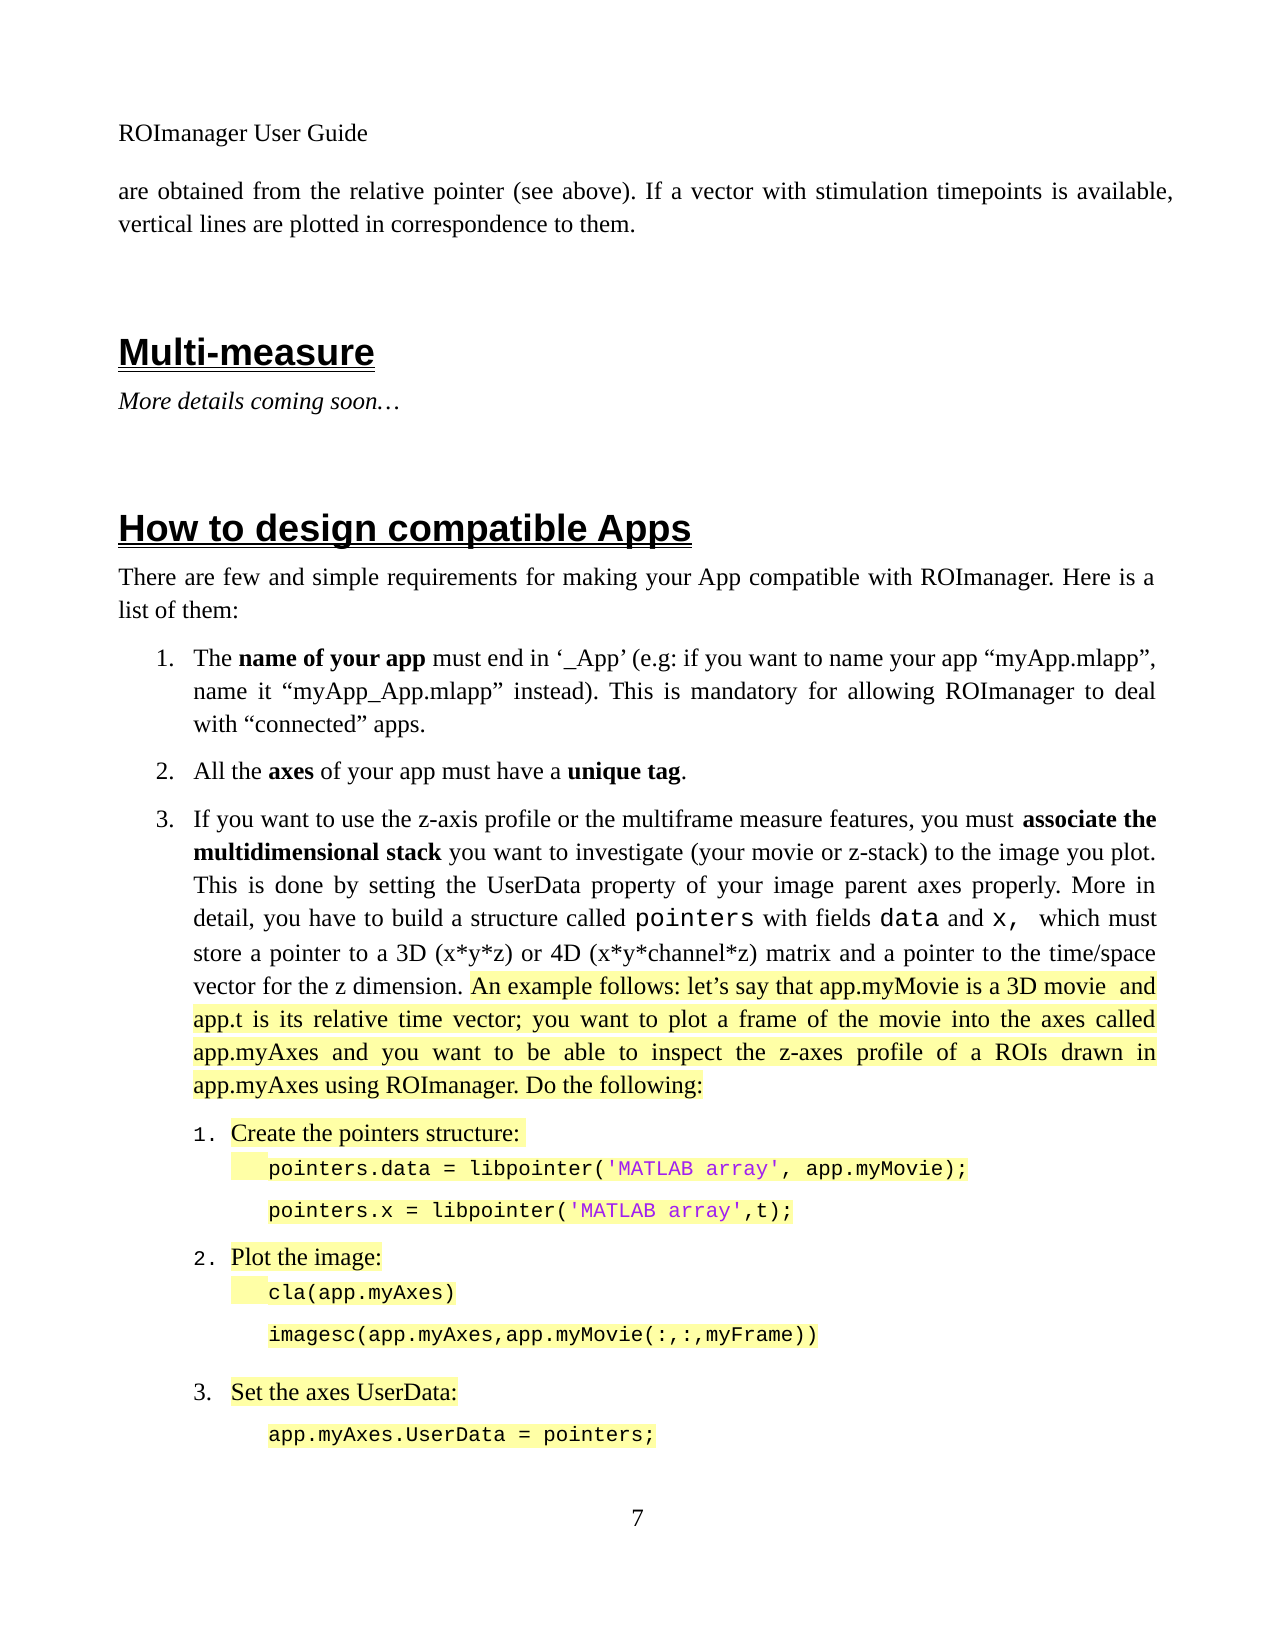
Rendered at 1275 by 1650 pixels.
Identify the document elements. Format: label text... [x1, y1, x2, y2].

list The name of your app must end in ‘_App’ (e.g: if you want to name your app “myApp.mlapp”, name it “myApp_App.mlapp” instead). This is mandatory for allowing ROImanager to deal with “connected” apps. [156, 643, 1157, 737]
text are obtained from the relative pointer (see above). If a vector with stimulation timepoints is available, vertical lines are plotted in correspondence to them. [118, 176, 1174, 238]
list Plot the image: cla(app.myAxes) [193, 1242, 1157, 1305]
list pointers.x = libpointer('MATLAB array',t); [231, 1200, 1157, 1224]
subtitle How to design compatible Apps [118, 506, 1157, 549]
text More details coming soon… [118, 386, 1157, 414]
list Set the axes UserData: [193, 1377, 1157, 1406]
list All the axes of your app must have a unique tag. [156, 756, 1157, 785]
text There are few and simple requirements for making your App compatible with ROImanager. Here is a list of them: [118, 562, 1157, 624]
subtitle Multi-measure [118, 329, 1157, 373]
list If you want to use the z-axis profile or the multiframe measure features, you must associate the multidimensional stack you want to investigate (your movie or z-stack) to the image you plot. This is done by setting the UserData property of your image parent axes properly. More in detail, you have to build a structure called pointers with fields data and x, which must store a pointer to a 3D (x*y*z) or 4D (x*y*channel*z) matrix and a pointer to the time/space vector for the z dimension. An example follows: let’s say that app.myMovie is a 3D movie and app.t is its relative time vector; you want to plot a frame of the movie into the axes called app.myAxes and you want to be able to inspect the z-axes profile of a ROIs drawn in app.myAxes using ROImanager. Do the following: [156, 804, 1157, 1099]
list app.myAxes.UserData = pointers; [231, 1424, 1157, 1448]
list imagesc(app.myAxes,app.myMovie(:,:,myFrame)) [231, 1324, 1157, 1348]
list Create the pointers structure: pointers.data = libpointer('MATLAB array', app.myMovie); [193, 1118, 1157, 1181]
